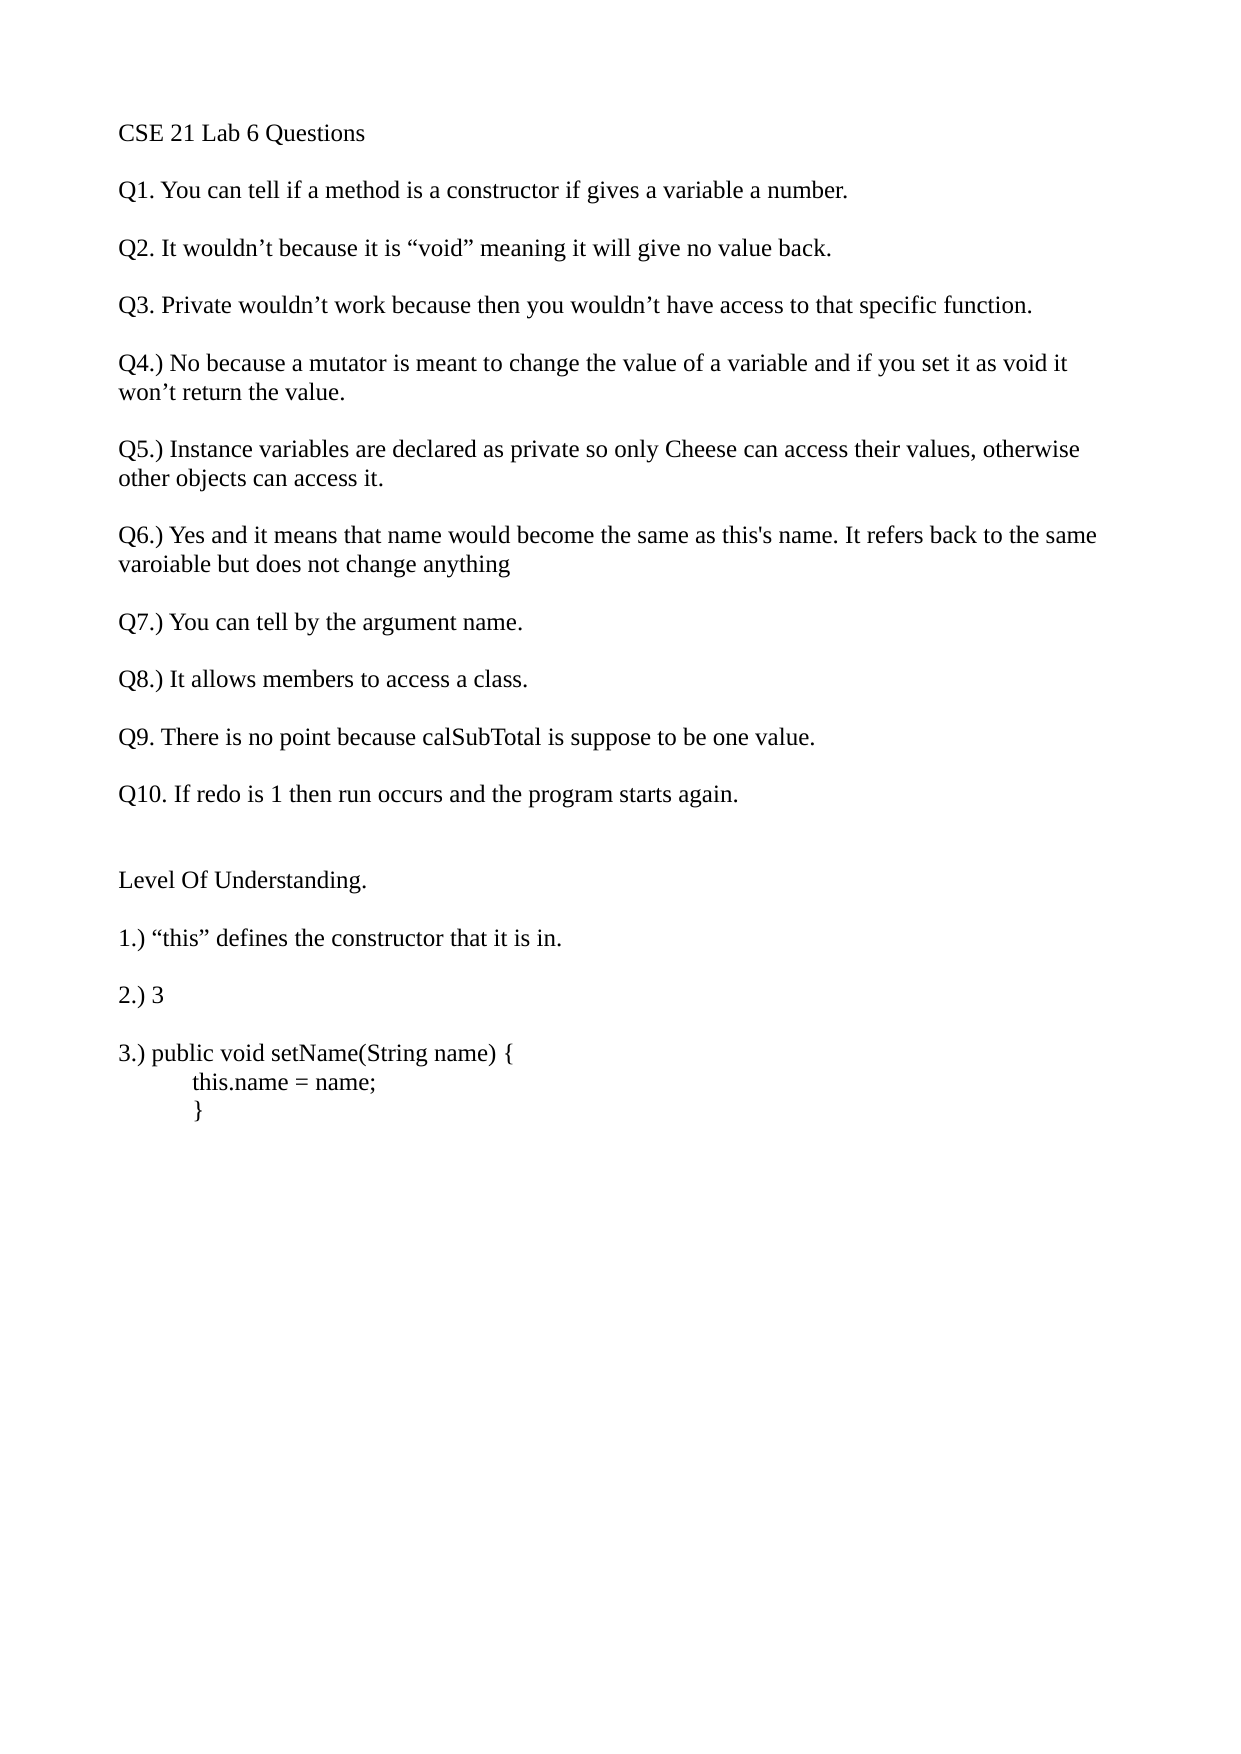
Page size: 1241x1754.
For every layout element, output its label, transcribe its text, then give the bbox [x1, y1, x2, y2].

text Q7.) You can tell by the argument name. [118, 607, 1122, 636]
text Q4.) No because a mutator is meant to change the value of a variable and if you set it as void it won’t return the value. [118, 348, 1122, 406]
text Q6.) Yes and it means that name would become the same as this's name. It refers back to the same varoiable but does not change anything [118, 521, 1122, 578]
text Q8.) It allows members to access a class. [118, 664, 1122, 693]
text 1.) “this” defines the constructor that it is in. [118, 923, 1122, 952]
text Q5.) Instance variables are declared as private so only Cheese can access their values, otherwise other objects can access it. [118, 434, 1122, 492]
text Q3. Private wouldn’t work because then you wouldn’t have access to that specific function. [118, 291, 1122, 319]
text 2.) 3 [118, 981, 1122, 1009]
text 3.) public void setName(String name) { [118, 1038, 1122, 1067]
text Q9. There is no point because calSubTotal is suppose to be one value. [118, 722, 1122, 751]
text this.name = name; [118, 1067, 1122, 1096]
text CSE 21 Lab 6 Questions [118, 118, 1122, 147]
text Q1. You can tell if a method is a constructor if gives a variable a number. [118, 176, 1122, 204]
text Level Of Understanding. [118, 866, 1122, 894]
text Q2. It wouldn’t because it is “void” meaning it will give no value back. [118, 233, 1122, 262]
text } [118, 1096, 1122, 1124]
text Q10. If redo is 1 then run occurs and the program starts again. [118, 779, 1122, 808]
